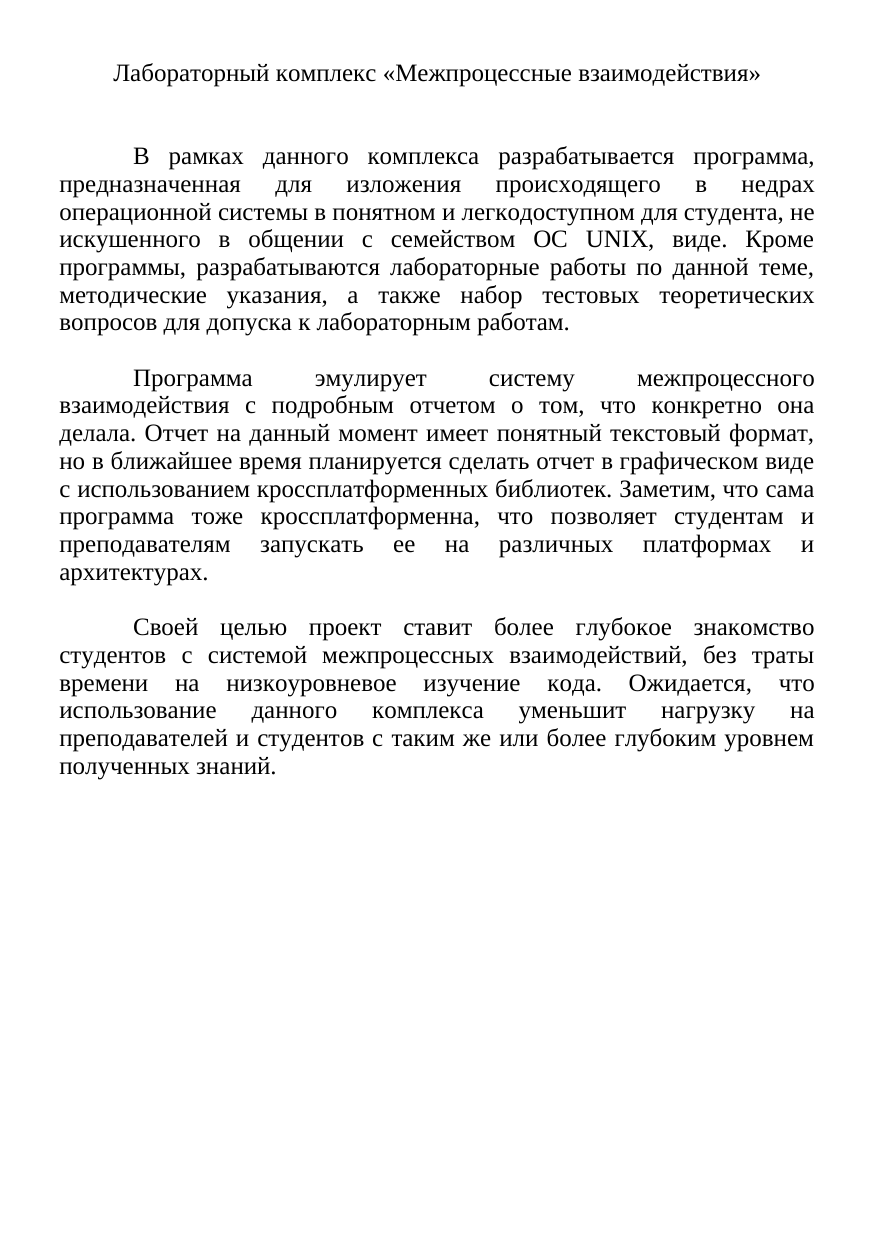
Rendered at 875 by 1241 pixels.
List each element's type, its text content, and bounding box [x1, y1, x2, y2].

text Своей целью проект ставит более глубокое знакомство студентов с системой межпроцессных взаимодействий, без траты времени на низкоуровневое изучение кода. Ожидается, что использование данного комплекса уменьшит нагрузку на преподавателей и студентов с таким же или более глубоким уровнем полученных знаний. [59, 613, 815, 779]
text Лабораторный комплекс «Межпроцессные взаимодействия» [59, 59, 815, 87]
text Программа эмулирует систему межпроцессного взаимодействия с подробным отчетом о том, что конкретно она делала. Отчет на данный момент имеет понятный текстовый формат, но в ближайшее время планируется сделать отчет в графическом виде с использованием кроссплатформенных библиотек. Заметим, что сама программа тоже кроссплатформенна, что позволяет студентам и преподавателям запускать ее на различных платформах и архитектурах. [59, 364, 815, 586]
text В рамках данного комплекса разрабатывается программа, предназначенная для изложения происходящего в недрах операционной системы в понятном и легкодоступном для студента, не искушенного в общении с семейством ОС UNIX, виде. Кроме программы, разрабатываются лабораторные работы по данной теме, методические указания, а также набор тестовых теоретических вопросов для допуска к лабораторным работам. [59, 142, 815, 336]
